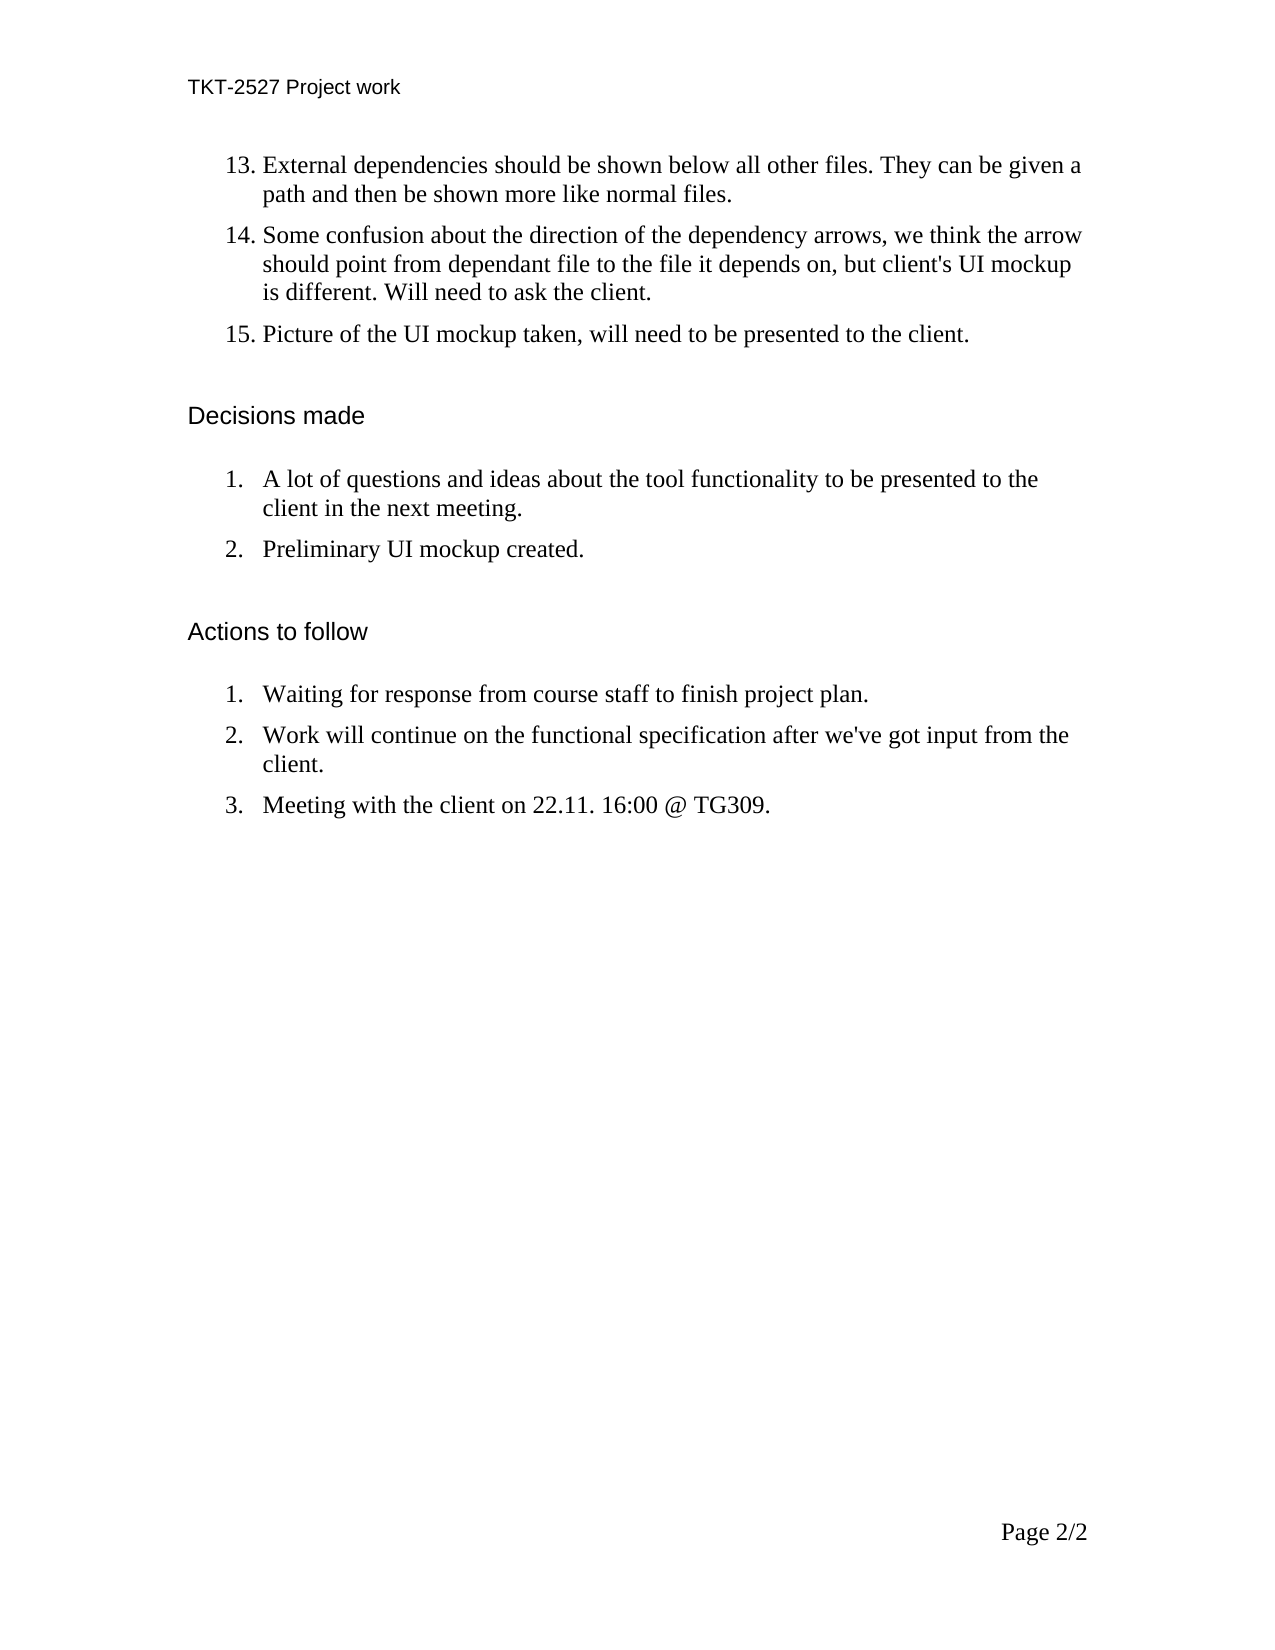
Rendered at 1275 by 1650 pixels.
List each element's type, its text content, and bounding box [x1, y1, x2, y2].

list Preliminary UI mockup created. [225, 534, 1087, 563]
list Some confusion about the direction of the dependency arrows, we think the arrow should point from dependant file to the file it depends on, but client's UI mockup is different. Will need to ask the client. [225, 220, 1087, 306]
list External dependencies should be shown below all other files. They can be given a path and then be shown more like normal files. [225, 150, 1087, 207]
list Waiting for response from course staff to finish project plan. [225, 679, 1087, 708]
text Decisions made [187, 401, 1087, 430]
list Work will continue on the functional specification after we've got input from the client. [225, 721, 1087, 778]
list Meeting with the client on 22.11. 16:00 @ TG309. [225, 791, 1087, 819]
text Actions to follow [187, 617, 1087, 645]
list A lot of questions and ideas about the tool functionality to be presented to the client in the next meeting. [225, 464, 1087, 522]
list Picture of the UI mockup taken, will need to be presented to the client. [225, 319, 1087, 347]
